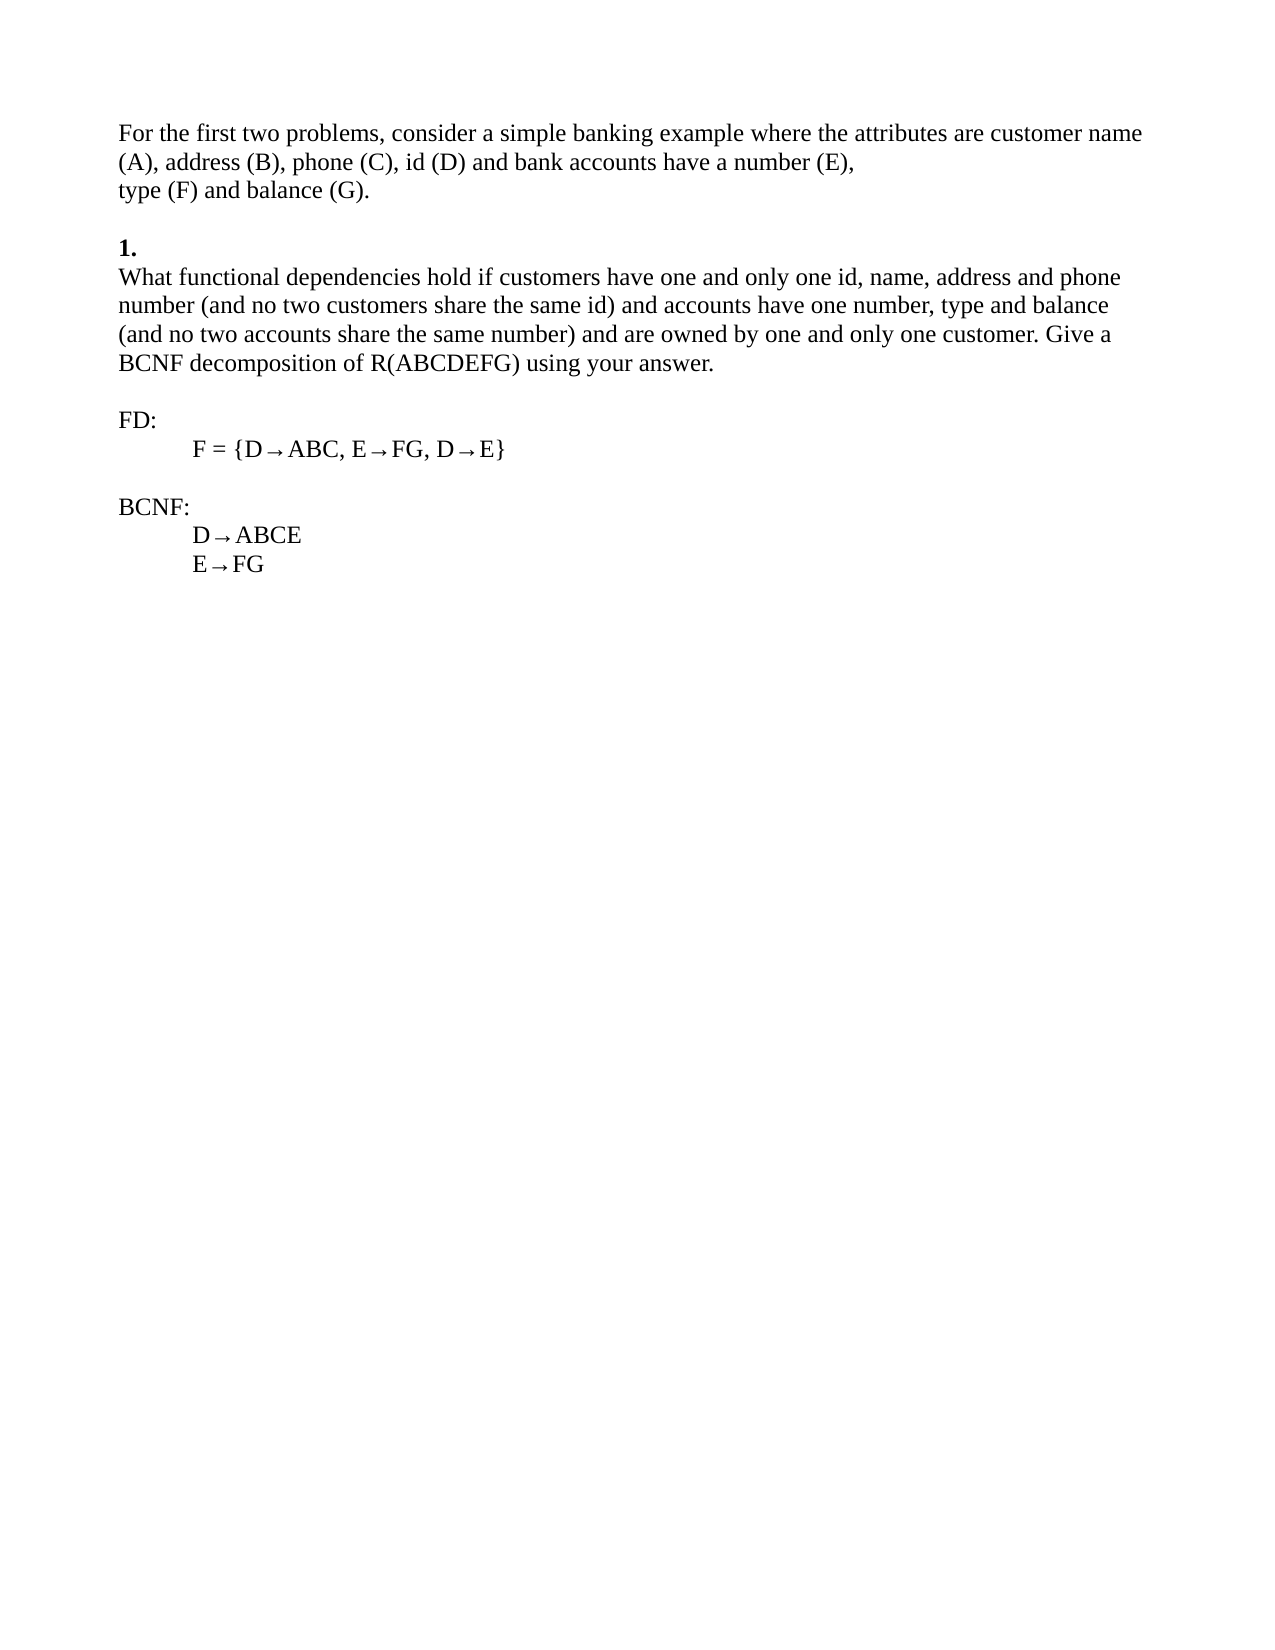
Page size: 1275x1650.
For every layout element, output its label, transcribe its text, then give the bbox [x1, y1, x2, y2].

text What functional dependencies hold if customers have one and only one id, name, address and phone number (and no two customers share the same id) and accounts have one number, type and balance (and no two accounts share the same number) and are owned by one and only one customer. Give a BCNF decomposition of R(ABCDEFG) using your answer. [118, 262, 1157, 377]
text F = {D→ABC, E→FG, D→E} [118, 434, 1157, 463]
text E→FG [118, 549, 1157, 578]
text For the first two problems, consider a simple banking example where the attributes are customer name (A), address (B), phone (C), id (D) and bank accounts have a number (E), [118, 118, 1157, 176]
text type (F) and balance (G). [118, 176, 1157, 204]
text D→ABCE [118, 521, 1157, 549]
text BCNF: [118, 492, 1157, 521]
text 1. [118, 233, 1157, 262]
text FD: [118, 406, 1157, 434]
